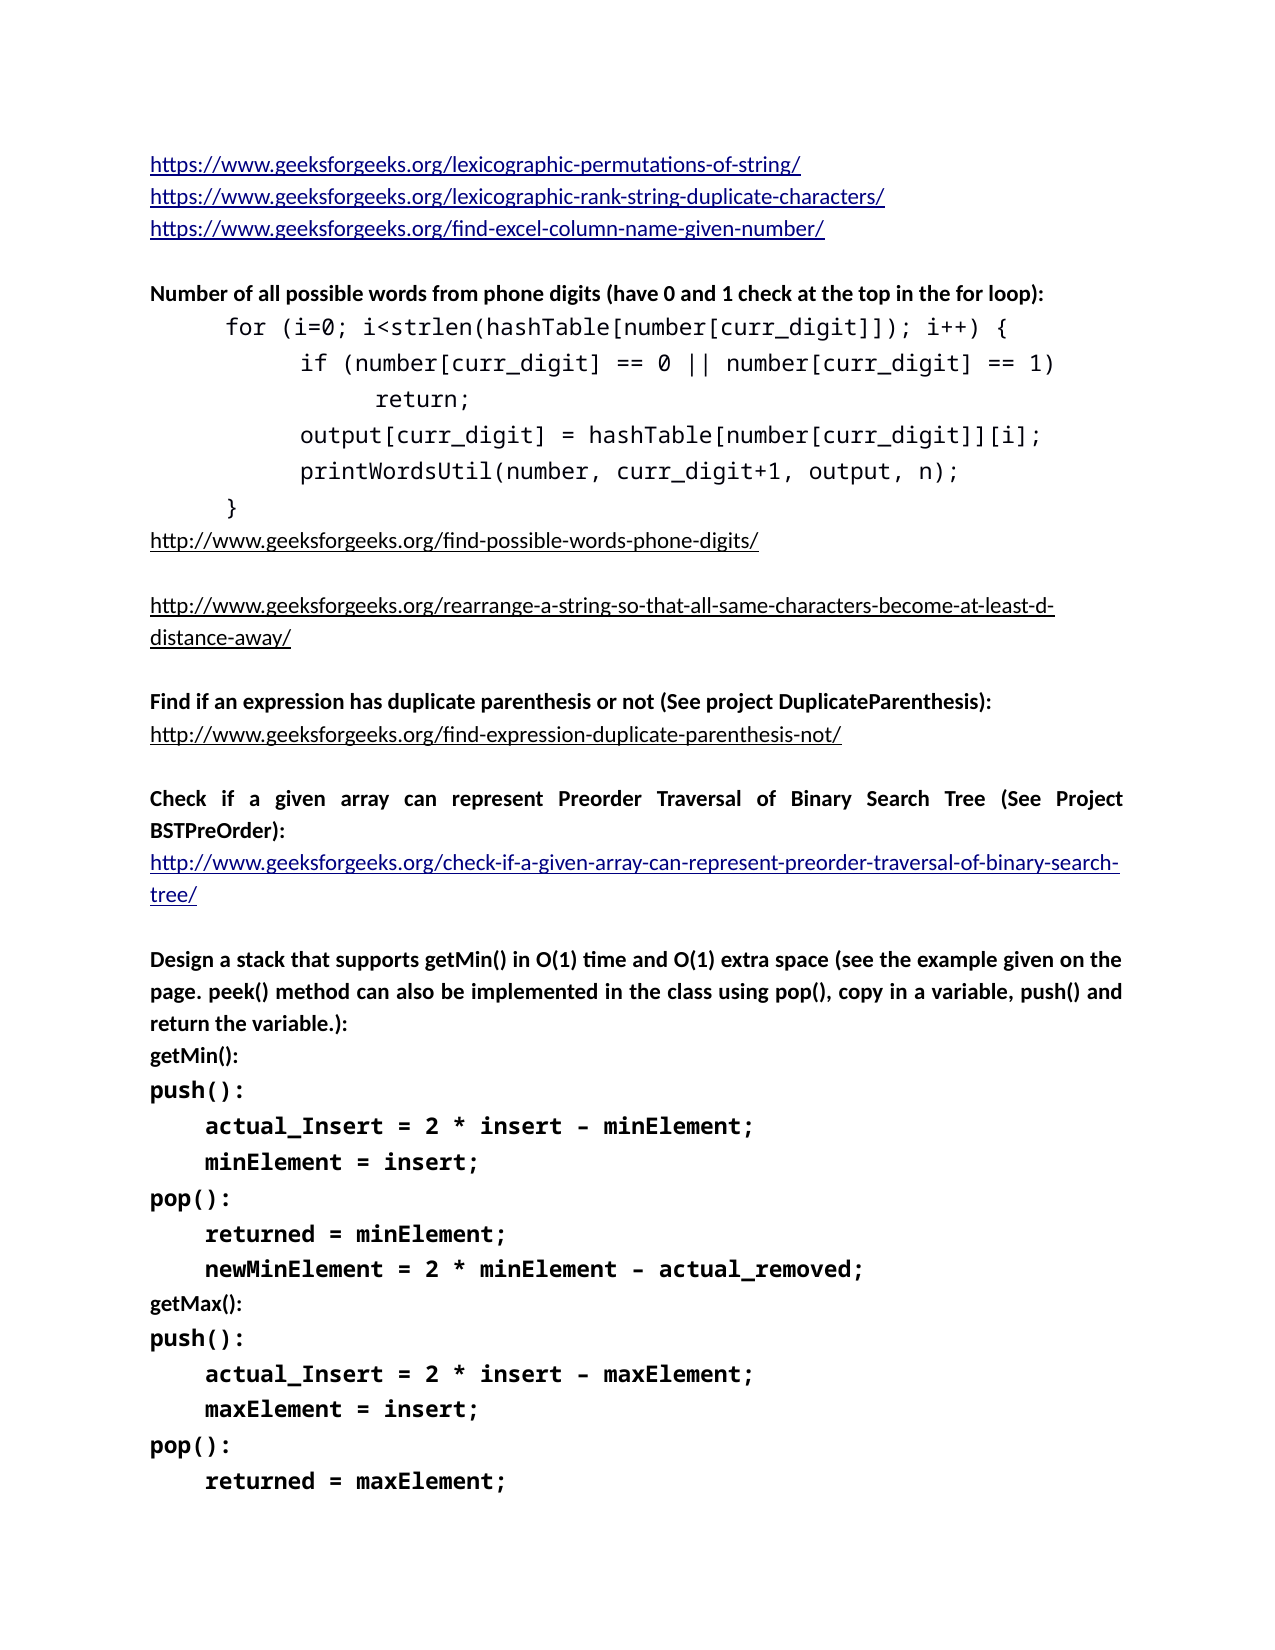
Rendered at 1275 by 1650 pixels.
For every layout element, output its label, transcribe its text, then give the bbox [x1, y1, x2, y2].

list push(): [150, 1074, 1125, 1105]
list pop(): [150, 1429, 1125, 1461]
list Find if an expression has duplicate parenthesis or not (See project DuplicateParenthesis): [150, 687, 1125, 716]
list Design a stack that supports getMin() in O(1) time and O(1) extra space (see the example given on the page. peek() method can also be implemented in the class using pop(), copy in a variable, push() and return the variable.): [150, 945, 1125, 1037]
list http://www.geeksforgeeks.org/find-possible-words-phone-digits/ [150, 527, 1125, 554]
list for (i=0; i<strlen(hashTable[number[curr_digit]]); i++) { [150, 311, 1125, 342]
list minElement = insert; [150, 1146, 1125, 1177]
list getMin(): [150, 1042, 1125, 1069]
list http://www.geeksforgeeks.org/find-expression-duplicate-parenthesis-not/ [150, 720, 1125, 748]
list output[curr_digit] = hashTable[number[curr_digit]][i]; [150, 419, 1125, 450]
list push(): [150, 1322, 1125, 1353]
list } [150, 491, 1125, 522]
list Check if a given array can represent Preorder Traversal of Binary Search Tree (See Project BSTPreOrder): [150, 784, 1125, 844]
list actual_Insert = 2 * insert – maxElement; [150, 1357, 1125, 1389]
list newMinElement = 2 * minElement – actual_removed; [150, 1253, 1125, 1285]
list https://www.geeksforgeeks.org/lexicographic-permutations-of-string/ [150, 150, 1125, 178]
list return; [150, 383, 1125, 414]
list returned = minElement; [150, 1217, 1125, 1249]
list getMax(): [150, 1289, 1125, 1317]
list https://www.geeksforgeeks.org/find-excel-column-name-given-number/ [150, 214, 1125, 242]
list pop(): [150, 1182, 1125, 1213]
list returned = maxElement; [150, 1465, 1125, 1497]
list maxElement = insert; [150, 1393, 1125, 1425]
list Number of all possible words from phone digits (have 0 and 1 check at the top in the for loop): [150, 279, 1125, 307]
list actual_Insert = 2 * insert – minElement; [150, 1110, 1125, 1141]
list printWordsUtil(number, curr_digit+1, output, n); [150, 455, 1125, 486]
list http://www.geeksforgeeks.org/check-if-a-given-array-can-represent-preorder-traversal-of-binary-search-tree/ [150, 848, 1125, 909]
list https://www.geeksforgeeks.org/lexicographic-rank-string-duplicate-characters/ [150, 182, 1125, 210]
list if (number[curr_digit] == 0 || number[curr_digit] == 1) [150, 347, 1125, 378]
list http://www.geeksforgeeks.org/rearrange-a-string-so-that-all-same-characters-become-at-least-d-distance-away/ [150, 591, 1125, 651]
